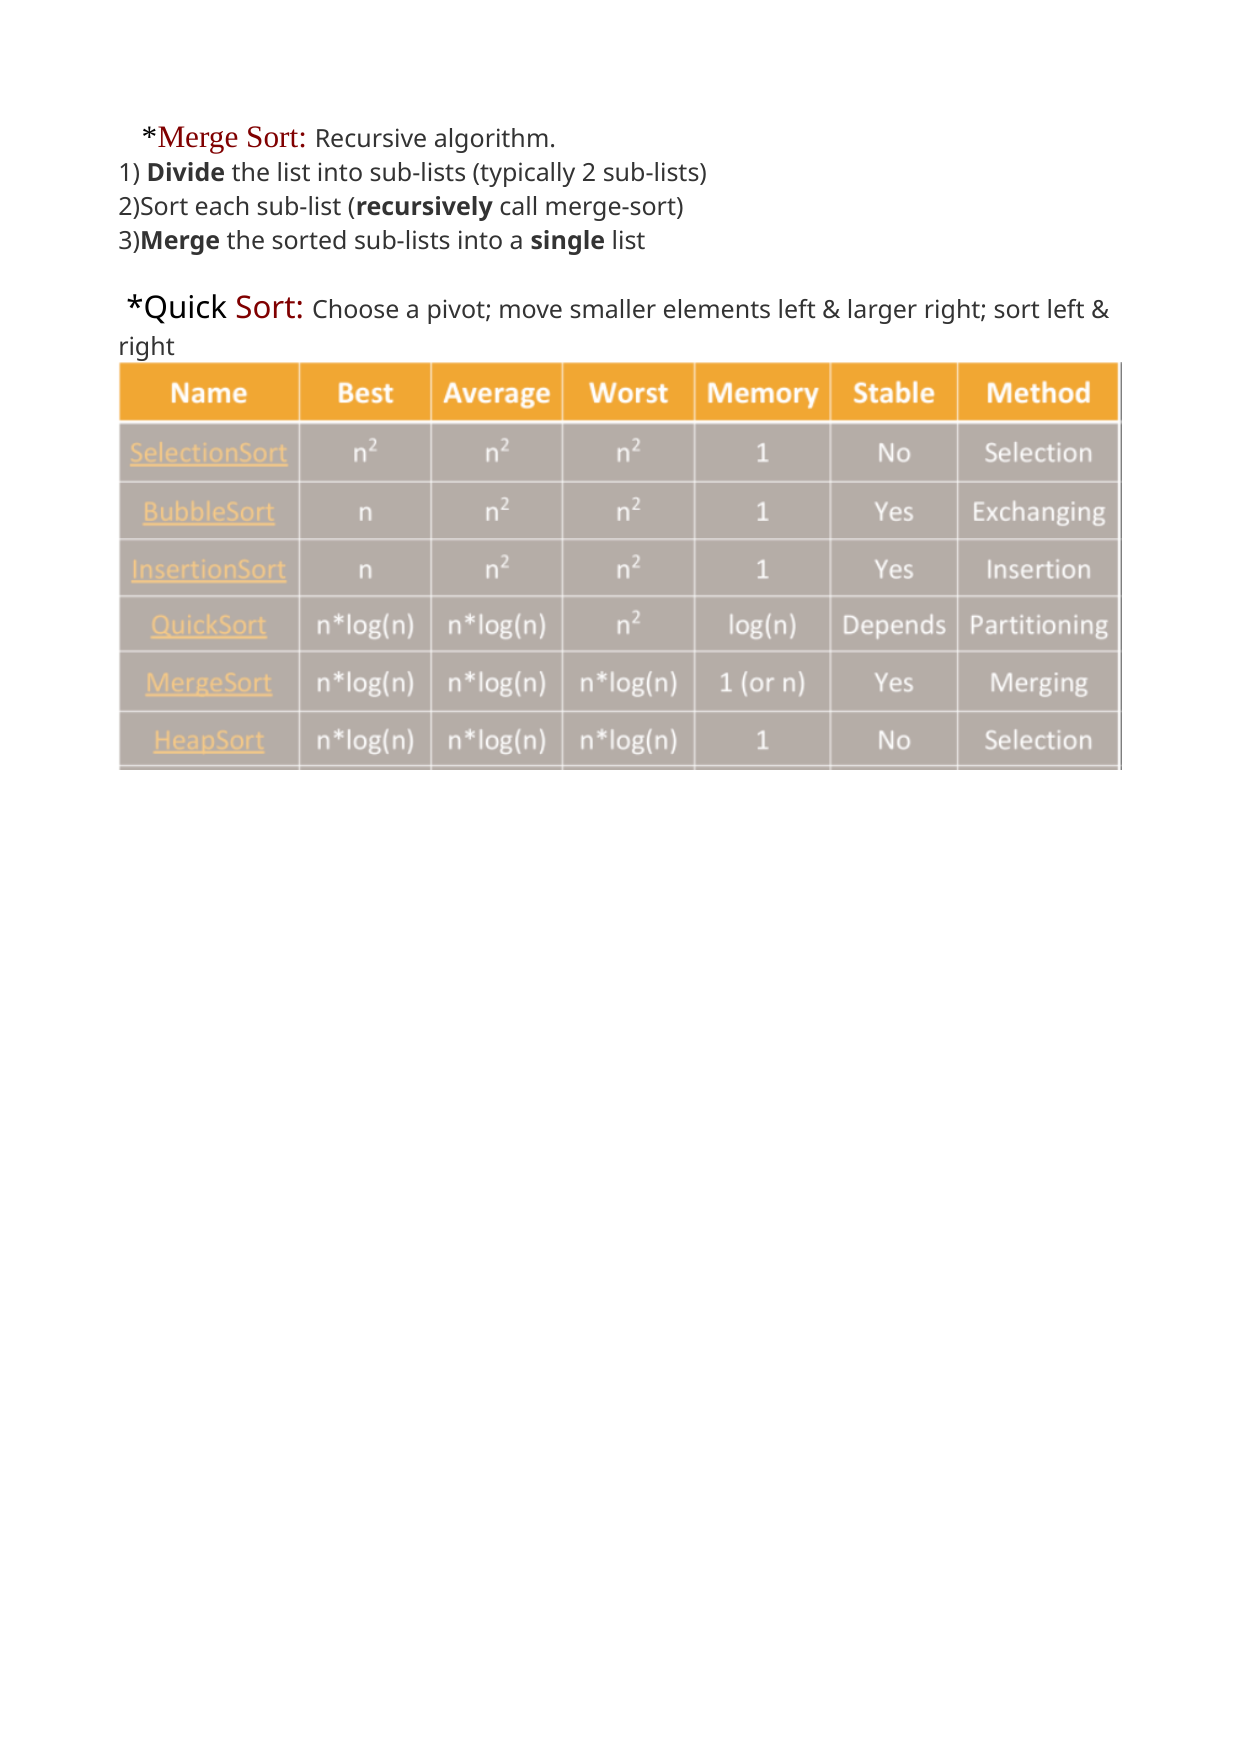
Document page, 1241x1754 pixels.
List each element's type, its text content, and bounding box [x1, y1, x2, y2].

text 3)Merge the sorted sub-lists into a single list [118, 223, 1122, 257]
text right [118, 328, 1122, 362]
text 2)Sort each sub-list (recursively call merge-sort) [118, 189, 1122, 223]
text *Merge Sort: Recursive algorithm. [118, 118, 1122, 154]
text *Quick Sort: Choose a pivot; move smaller elements left & larger right; sort left & [118, 286, 1122, 328]
picture [118, 362, 1122, 770]
text 1) Divide the list into sub-lists (typically 2 sub-lists) [118, 154, 1122, 189]
